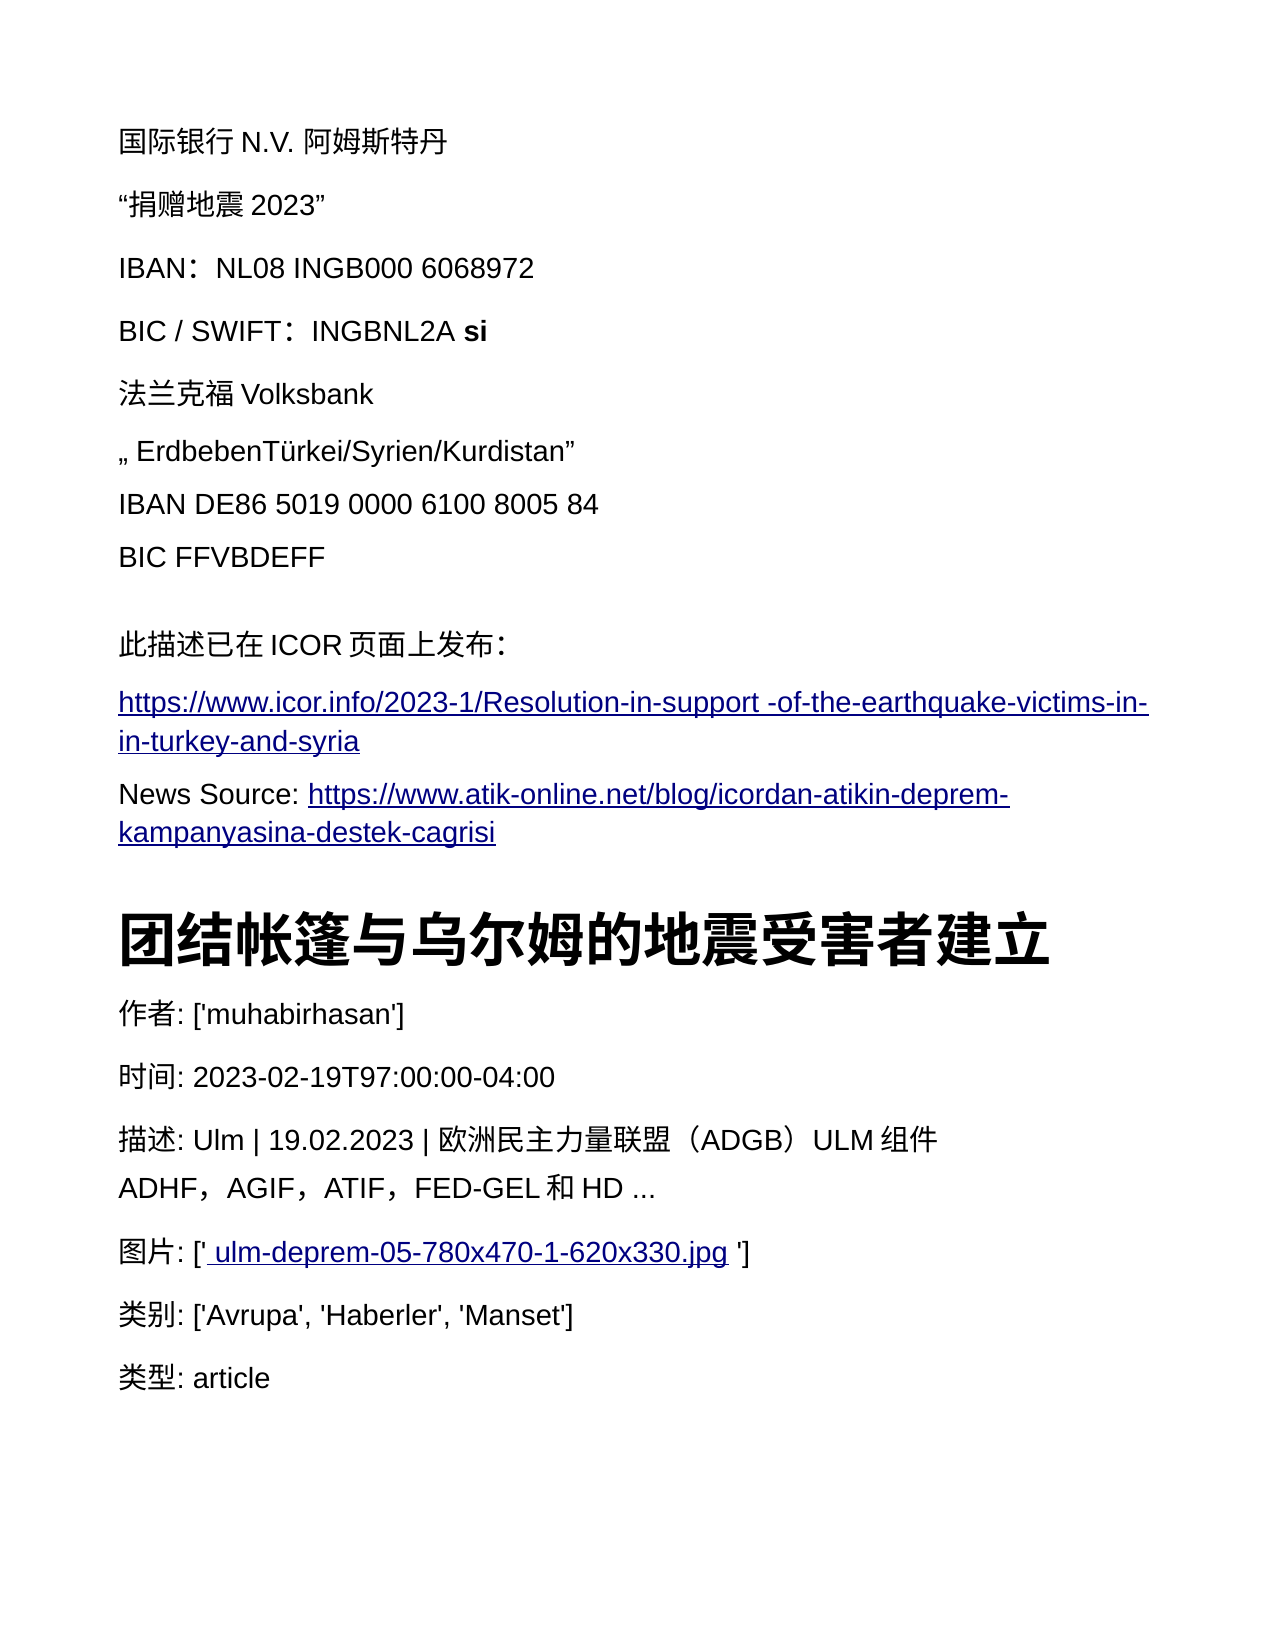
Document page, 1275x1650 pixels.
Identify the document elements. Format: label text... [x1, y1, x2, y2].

text 类型: article [118, 1354, 1157, 1397]
text IBAN DE86 5019 0000 6100 8005 84 [118, 487, 1157, 520]
text 国际银行N.V. 阿姆斯特丹 [118, 118, 1157, 160]
text 法兰克福Volksbank [118, 371, 1157, 413]
text 作者: ['muhabirhasan'] [118, 990, 1157, 1033]
text 描述: Ulm | 19.02.2023 | 欧洲民主力量联盟（ADGB）ULM组件ADHF，AGIF，ATIF，FED-GEL和HD ... [118, 1117, 1157, 1207]
text „ ErdbebenTürkei/Syrien/Kurdistan” [118, 434, 1157, 467]
text BIC / SWIFT：INGBNL2A si [118, 307, 1157, 350]
text IBAN：NL08 INGB000 6068972 [118, 244, 1157, 287]
text 此描述已在ICOR页面上发布： [118, 622, 1157, 664]
text 时间: 2023-02-19T97:00:00-04:00 [118, 1053, 1157, 1096]
text BIC FFVBDEFF [118, 540, 1157, 573]
text News Source: https://www.atik-online.net/blog/icordan-atikin-deprem-kampanyasina-destek-cagrisi [118, 777, 1157, 849]
text “捐赠地震2023” [118, 181, 1157, 223]
text 图片: [' ulm-deprem-05-780x470-1-620x330.jpg '] [118, 1228, 1157, 1271]
subtitle 团结帐篷与乌尔姆的地震受害者建立 [118, 893, 1157, 978]
text https://www.icor.info/2023-1/Resolution-in-support -of-the-earthquake-victims-in-in-turkey-and-syria [118, 685, 1157, 757]
text 类别: ['Avrupa', 'Haberler', 'Manset'] [118, 1291, 1157, 1334]
